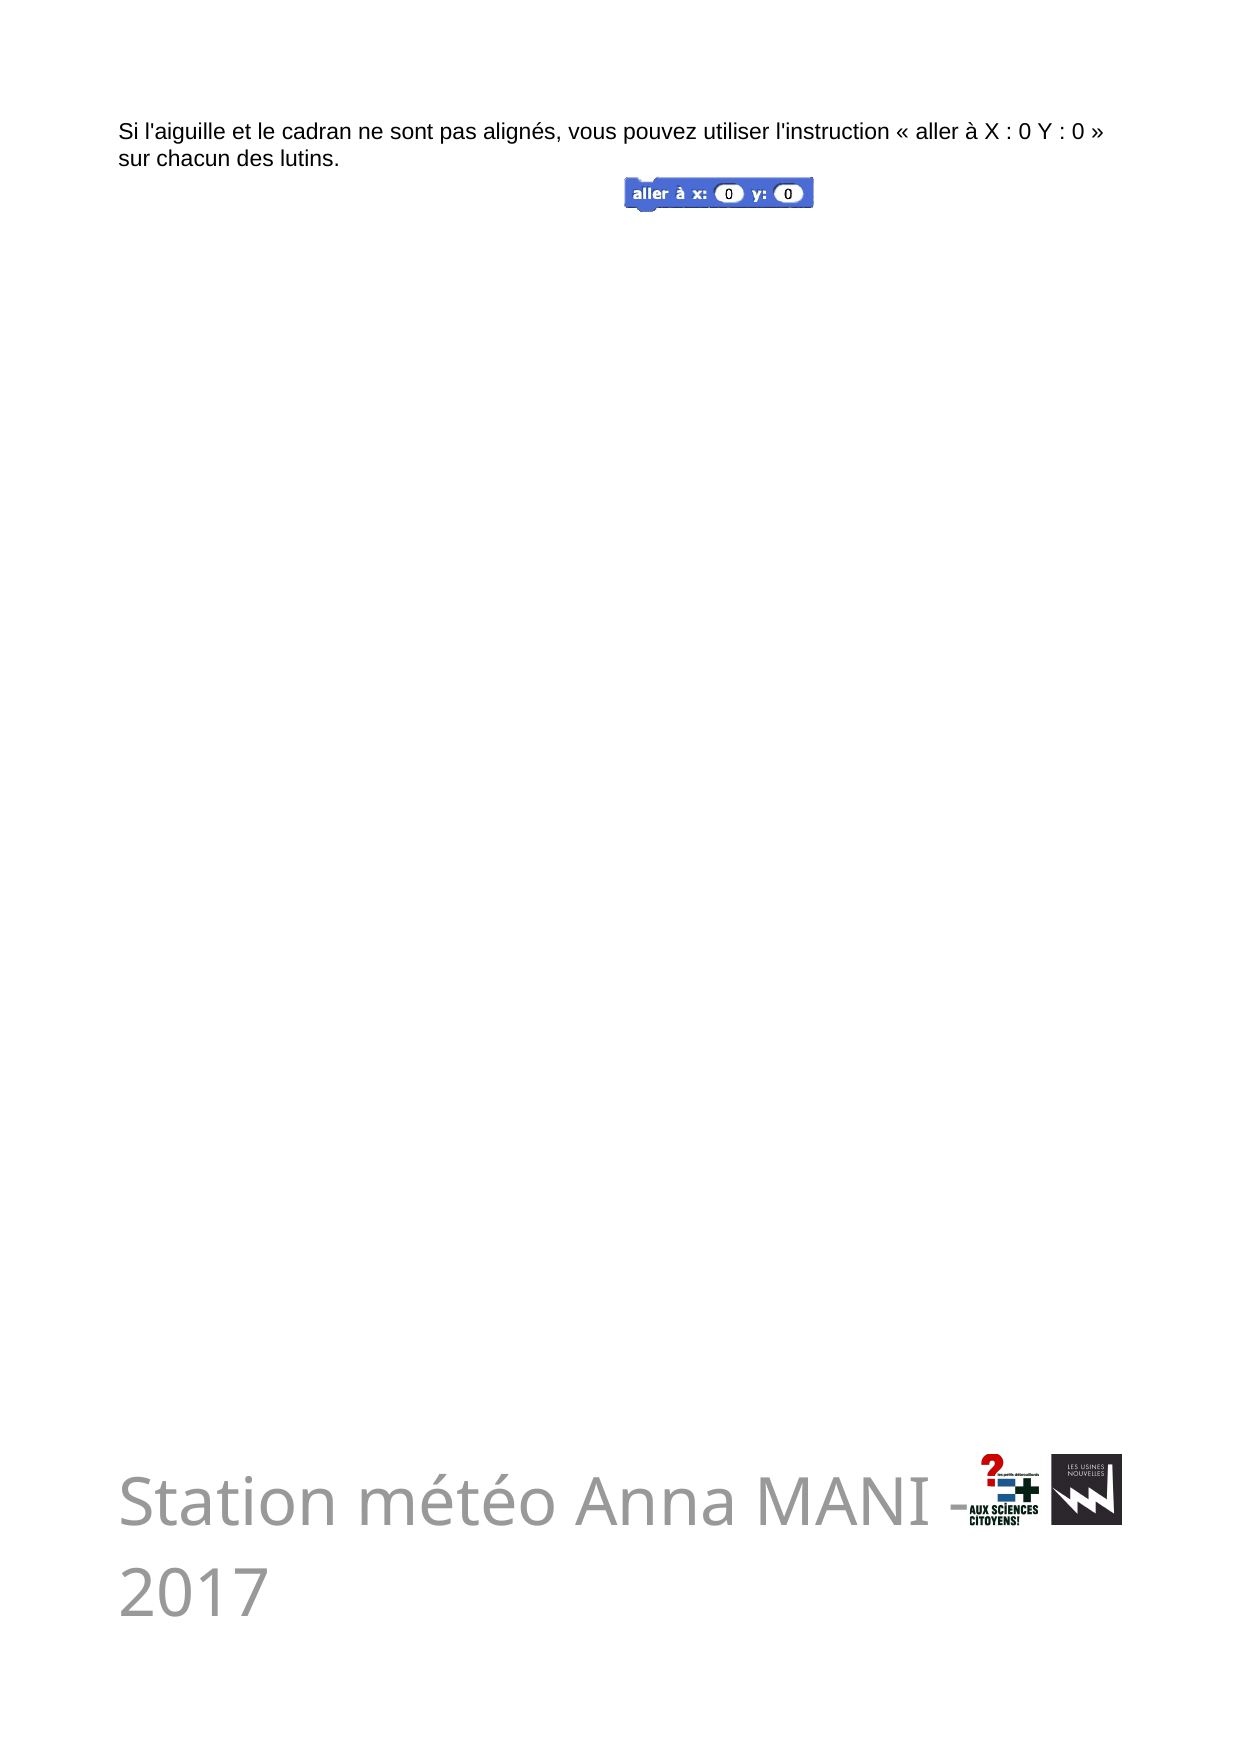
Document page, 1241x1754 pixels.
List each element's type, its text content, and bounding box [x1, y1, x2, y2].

picture [624, 176, 814, 212]
picture [1051, 1454, 1122, 1525]
text Si l'aiguille et le cadran ne sont pas alignés, vous pouvez utiliser l'instruction « aller à X : 0 Y : 0 » sur chacun des lutins. [118, 118, 1122, 171]
picture [969, 1454, 1039, 1526]
